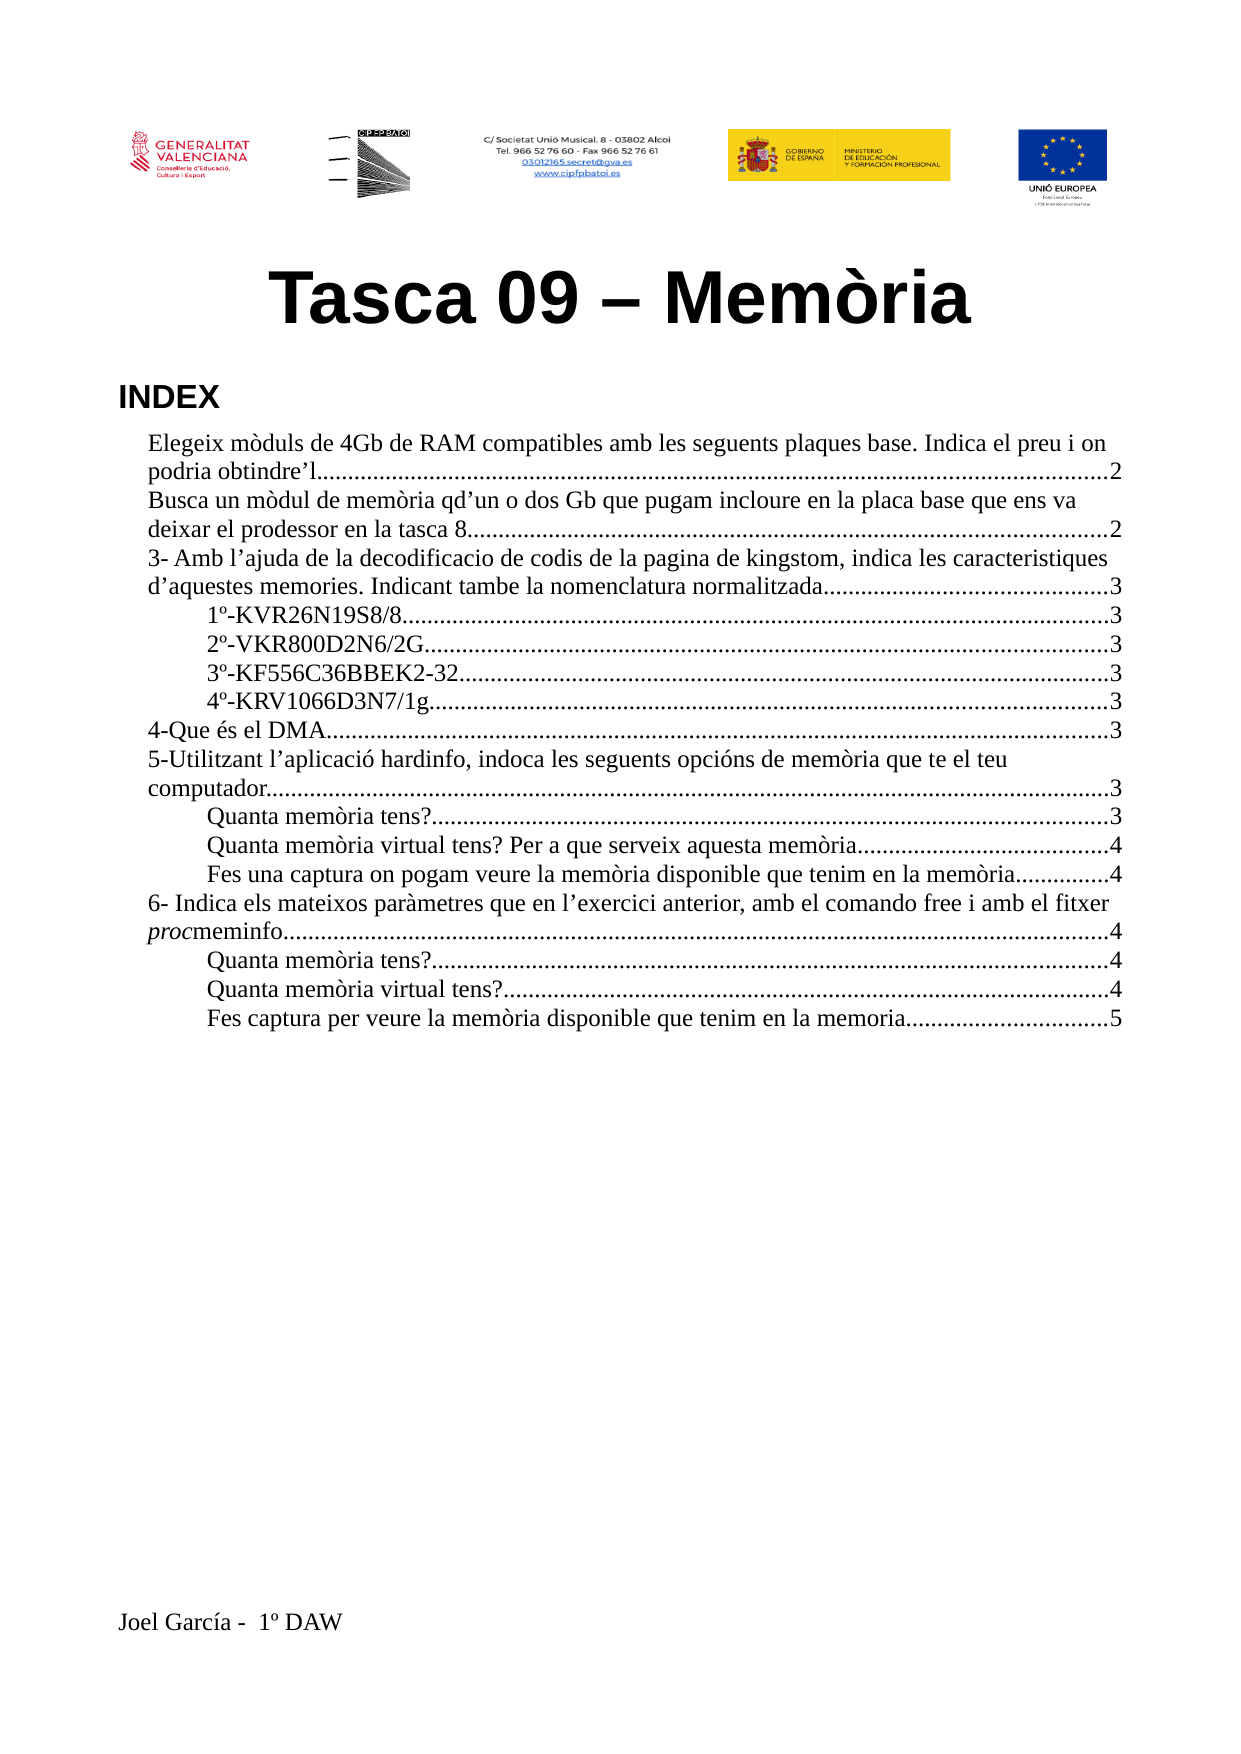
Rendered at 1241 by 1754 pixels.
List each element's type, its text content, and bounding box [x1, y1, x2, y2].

text Quanta memòria virtual tens? Per a que serveix aquesta memòria. 4 [207, 830, 1122, 859]
picture [118, 118, 1118, 209]
text 3- Amb l’ajuda de la decodificacio de codis de la pagina de kingstom, indica les caracteristiques d’aquestes memories. Indicant tambe la nomenclatura normalitzada. 3 [148, 543, 1122, 600]
text 4-Que és el DMA 3 [148, 715, 1122, 744]
text Busca un mòdul de memòria qd’un o dos Gb que pugam incloure en la placa base que ens va deixar el prodessor en la tasca 8 2 [148, 485, 1122, 543]
text Quanta memòria tens? 4 [207, 945, 1122, 974]
text 3º-KF556C36BBEK2-32 3 [207, 658, 1122, 686]
text 5-Utilitzant l’aplicació hardinfo, indoca les seguents opcións de memòria que te el teu computador. 3 [148, 744, 1122, 801]
text 2º-VKR800D2N6/2G 3 [207, 629, 1122, 658]
text 4º-KRV1066D3N7/1g 3 [207, 686, 1122, 715]
text Elegeix mòduls de 4Gb de RAM compatibles amb les seguents plaques base. Indica el preu i on podria obtindre’l. 2 [148, 428, 1122, 485]
text Quanta memòria tens? 3 [207, 801, 1122, 830]
title Tasca 09 – Memòria [118, 253, 1122, 339]
text 1º-KVR26N19S8/8 3 [207, 600, 1122, 629]
text Fes captura per veure la memòria disponible que tenim en la memoria. 5 [207, 1003, 1122, 1031]
text 6- Indica els mateixos paràmetres que en l’exercici anterior, amb el comando free i amb el fitxer procmeminfo. 4 [148, 888, 1122, 945]
subtitle INDEX [118, 377, 1122, 415]
text Fes una captura on pogam veure la memòria disponible que tenim en la memòria. 4 [207, 859, 1122, 888]
text Quanta memòria virtual tens? 4 [207, 974, 1122, 1003]
